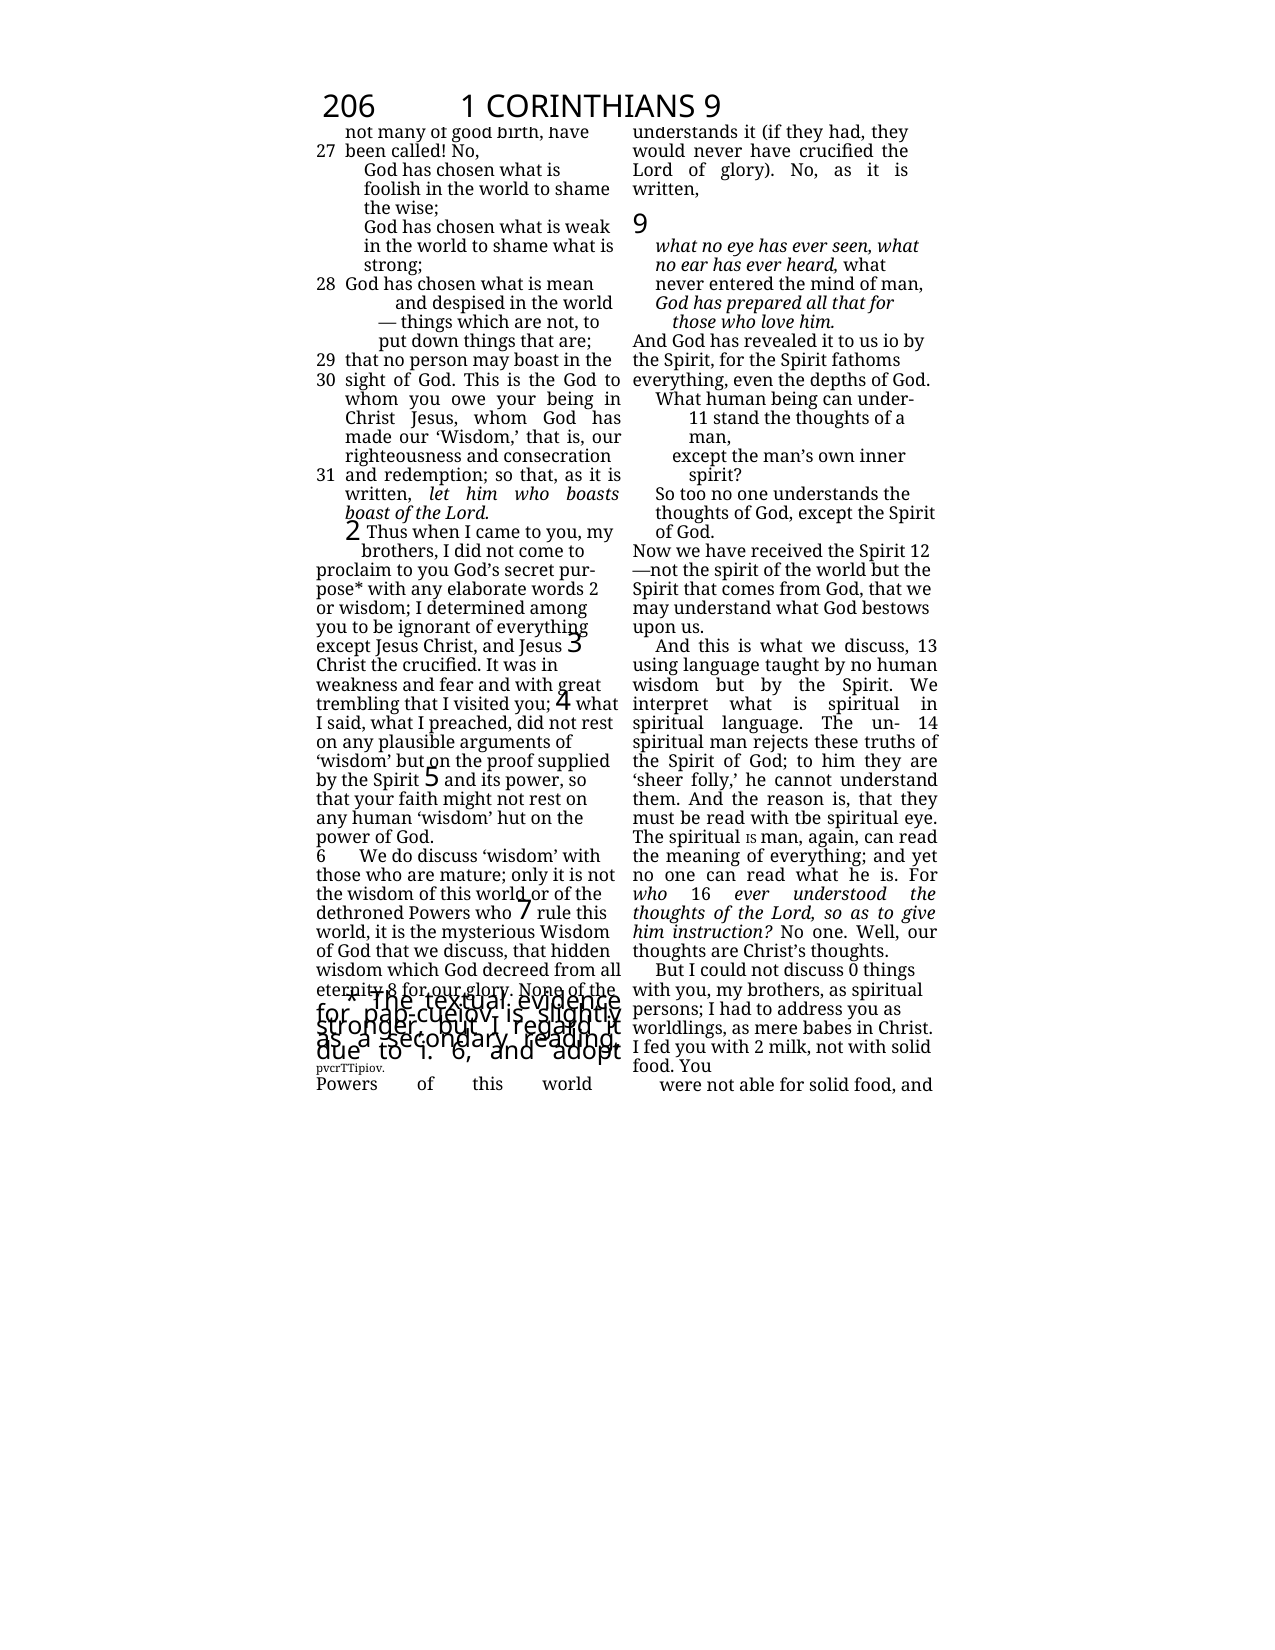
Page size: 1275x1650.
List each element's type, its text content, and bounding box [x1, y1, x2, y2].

text except the man’s own inner spirit? [672, 447, 938, 485]
text * The textual evidence for pap-cueiov is slightly stronger, but I regard it as a secondary reading, due to i. 6, and adopt pvcrTTipiov. [316, 1000, 622, 1075]
list We do discuss ‘wisdom’ with those who are mature; only it is not the wisdom of this world or of the dethroned Powers who 7 rule this world, it is the mysteri­ous Wisdom of God that we dis­cuss, that hidden wisdom which God decreed from all eternity 8 for our glory. None of the [316, 847, 622, 1000]
list that no person may boast in the [316, 352, 622, 371]
text Now we have received the Spirit 12 —not the spirit of the world but the Spirit that comes from God, that we may understand what God bestows upon us. [632, 542, 938, 638]
text So too no one understands the thoughts of God, except the Spirit of God. [655, 485, 938, 542]
list been called! No, [316, 142, 622, 161]
list God has chosen what is mean [316, 275, 622, 294]
text God has prepared all that for those who love him. [655, 294, 938, 333]
text and despised in the world— things which are not, to put down things that are; [378, 294, 622, 352]
list and redemption; so that, as it is written, let him who boasts boast of the Lord. [316, 466, 622, 523]
text 2 Thus when I came to you, my brothers, I did not come to proclaim to you God’s secret pur­pose* with any elaborate words 2 or wisdom; I determined among you to be ignorant of everything except Jesus Christ, and Jesus 3 Christ the crucified. It was in weakness and fear and with great trembling that I visited you; 4 what I said, what I preached, did not rest on any plausible arguments of ‘wisdom’ but on the proof supplied by the Spirit 5 and its power, so that your faith might not rest on any human ‘wisdom’ hut on the power of God. [316, 523, 622, 847]
text were not able for solid food, and [659, 1076, 938, 1095]
text But I could not discuss 0 things with you, my brothers, as spiritual persons; I had to ad­dress you as worldlings, as mere babes in Christ. I fed you with 2 milk, not with solid food. You [632, 962, 938, 1076]
text Powers of this world [316, 1075, 592, 1094]
text God has chosen what is foolish in the world to shame the wise; [364, 161, 622, 218]
text What human being can under- 11 stand the thoughts of a man, [655, 390, 938, 447]
text what no eye has ever seen, what no ear has ever heard, what never entered the mind of man, [655, 237, 938, 294]
text And this is what we discuss, 13 using language taught by no human wisdom but by the Spirit. We interpret what is spiritual in spiritual language. The un- 14 spiritual man rejects these truths of the Spirit of God; to him they are ‘sheer folly,’ he cannot un­derstand them. And the reason is, that they must be read with tbe spiritual eye. The spiritual IS man, again, can read the mean­ing of everything; and yet no one can read what he is. For who 16 ever understood the thoughts of the Lord, so as to give him in­struction? No one. Well, our thoughts are Christ’s thoughts. [632, 638, 938, 962]
text understands it (if they had, they would never have crucified the Lord of glory). No, as it is written, 9 [632, 123, 909, 237]
list sight of God. This is the God to whom you owe your being in Christ Jesus, whom God has made our ‘Wisdom,’ that is, our righteousness and consecration [316, 371, 622, 466]
text God has chosen what is weak in the world to shame what is strong; [364, 218, 622, 275]
text And God has revealed it to us io by the Spirit, for the Spirit fathoms everything, even the depths of God. [632, 333, 938, 390]
text not many of good birth, have [316, 123, 622, 142]
